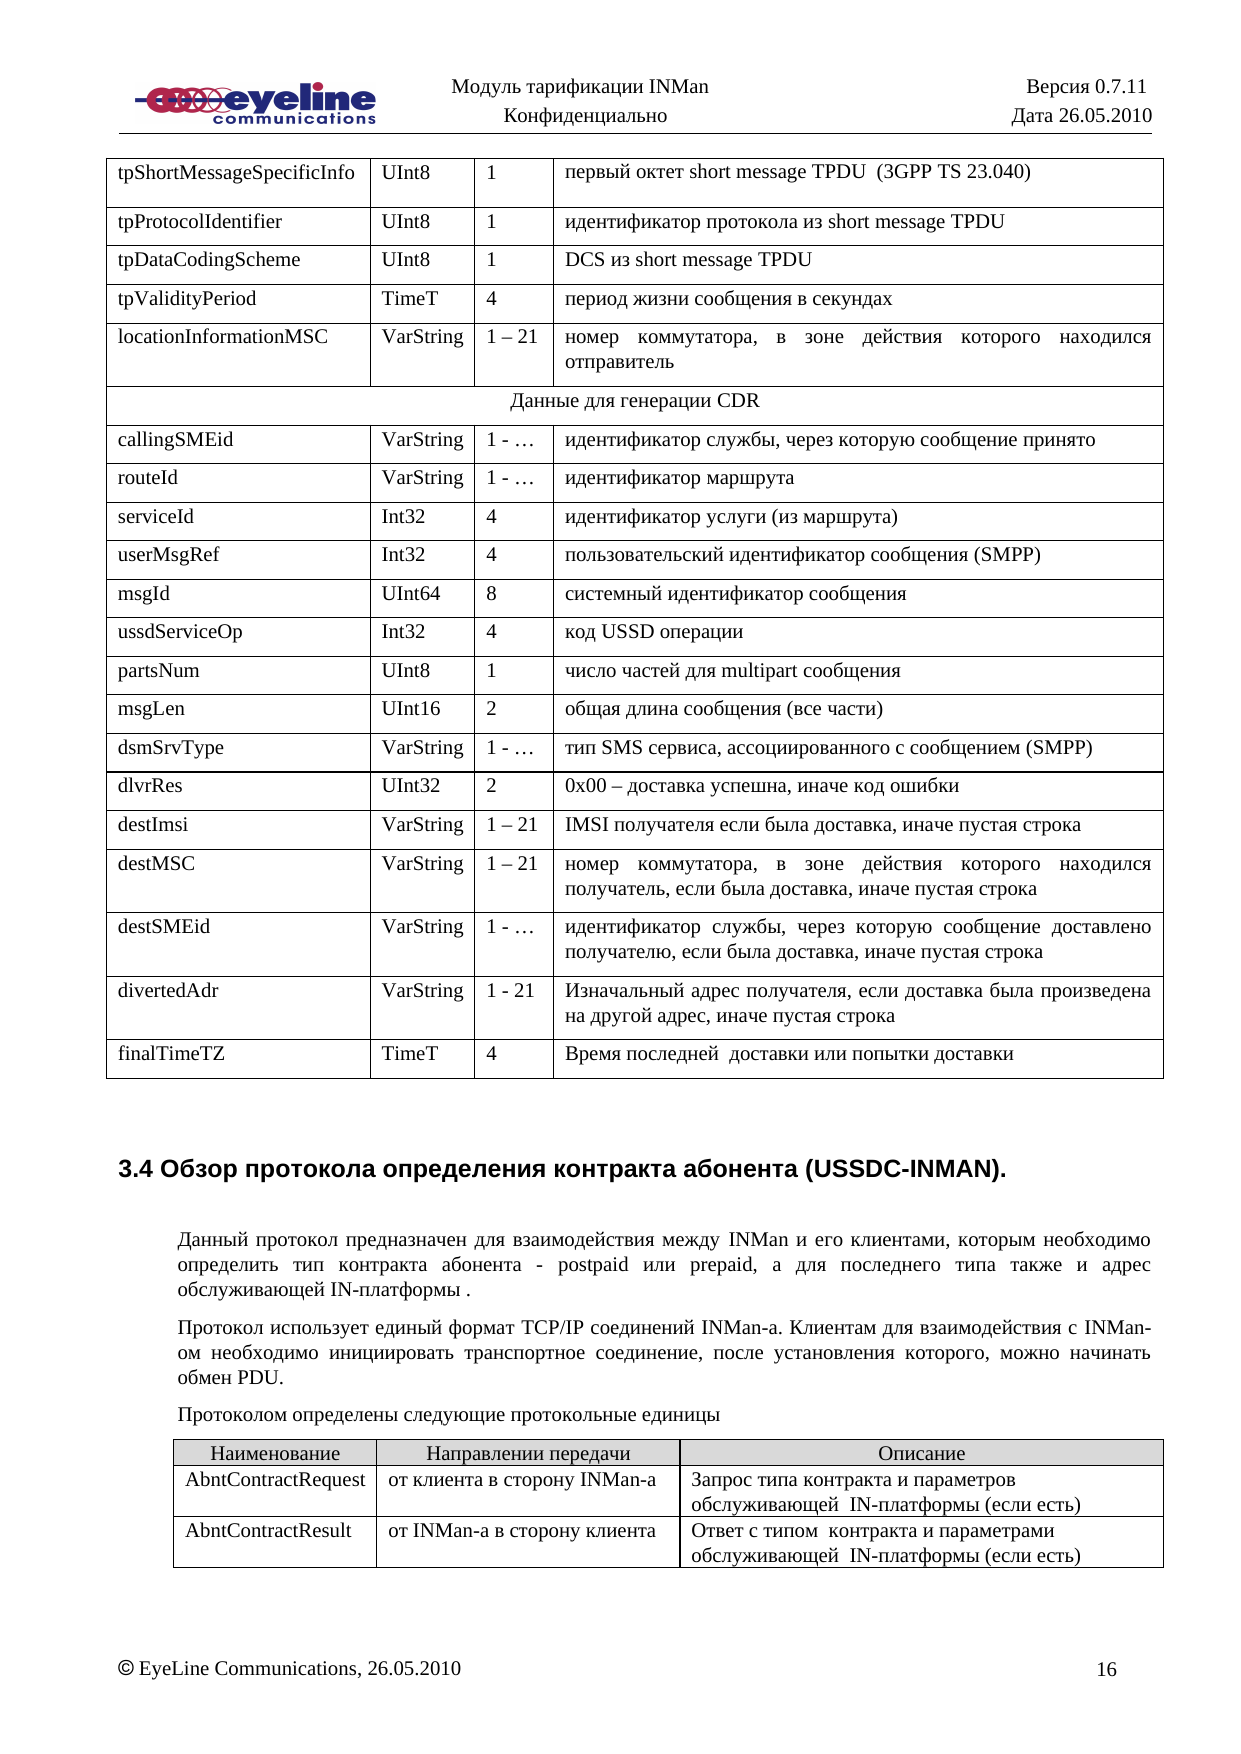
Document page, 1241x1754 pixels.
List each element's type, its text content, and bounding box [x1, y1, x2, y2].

table_cell 2 [475, 773, 553, 810]
table_cell Int32 [371, 618, 474, 656]
table_cell от клиента в сторону INMan-а [377, 1466, 679, 1516]
table_cell 2 [475, 695, 553, 733]
table_cell 1 [475, 246, 553, 284]
table_cell UInt8 [371, 208, 474, 245]
table_cell 4 [475, 503, 553, 540]
table_cell dlvrRes [107, 773, 370, 810]
table_cell тип SMS сервиса, ассоциированного с сообщением (SMPP) [554, 734, 1163, 771]
table_cell destImsi [107, 811, 370, 848]
table_cell код USSD операции [554, 618, 1163, 656]
table_cell msgId [107, 580, 370, 617]
table_cell Ответ с типом контракта и параметрами обслуживающей IN-платформы (если есть) [681, 1517, 1163, 1567]
table_cell 1 - … [475, 913, 553, 976]
table_cell finalTimeTZ [107, 1040, 370, 1078]
table_cell Время последней доставки или попытки доставки [554, 1040, 1163, 1078]
table_cell VarString [371, 464, 474, 502]
table_cell номер коммутатора, в зоне действия которого находился отправитель [554, 324, 1163, 386]
table_cell пользовательский идентификатор сообщения (SMPP) [554, 541, 1163, 579]
table_cell 1 - … [475, 734, 553, 771]
table_cell VarString [371, 734, 474, 771]
table_cell UInt8 [371, 657, 474, 694]
table_cell 4 [475, 285, 553, 322]
table_cell UInt32 [371, 773, 474, 810]
table_cell destMSC [107, 850, 370, 912]
table_cell Запроc типа контракта и параметров обслуживающей IN-платформы (если есть) [681, 1466, 1163, 1516]
table_cell 1 - 21 [475, 977, 553, 1039]
table_cell VarString [371, 850, 474, 912]
table_cell 1 - … [475, 464, 553, 502]
table_cell serviceId [107, 503, 370, 540]
table_cell VarString [371, 324, 474, 386]
table_cell Int32 [371, 503, 474, 540]
table_cell dsmSrvType [107, 734, 370, 771]
text Протоколом определены следующие протокольные единицы [177, 1401, 1151, 1426]
table_cell callingSMEid [107, 426, 370, 463]
text Данный протокол предназначен для взаимодействия между INMan и его клиентами, которым необходимо определить тип контракта абонента - postpaid или prepaid, а для последнего типа также и адрес обслуживающей IN-платформы . [177, 1226, 1151, 1301]
table_cell partsNum [107, 657, 370, 694]
table_cell 1 [475, 159, 553, 207]
table_cell locationInformationMSC [107, 324, 370, 386]
table_cell номер коммутатора, в зоне действия которого находился получатель, если была доставка, иначе пустая строка [554, 850, 1163, 912]
table_cell TimeT [371, 1040, 474, 1078]
text Протокол использует единый формат TCP/IP соединений INMan-a. Клиентам для взаимодействия с INMan-ом необходимо инициировать транспортное соединение, после установления которого, можно начинать обмен PDU. [177, 1314, 1151, 1389]
table_cell tpDataCodingScheme [107, 246, 370, 284]
table_cell общая длина сообщения (все части) [554, 695, 1163, 733]
table_cell Int32 [371, 541, 474, 579]
table_cell 4 [475, 618, 553, 656]
table_cell 1 – 21 [475, 811, 553, 848]
table_cell destSMEid [107, 913, 370, 976]
table_cell идентификатор службы, через которую сообщение принято [554, 426, 1163, 463]
table_cell TimeT [371, 285, 474, 322]
table_cell 4 [475, 1040, 553, 1078]
table_cell tpProtocolIdentifier [107, 208, 370, 245]
table_cell UInt8 [371, 159, 474, 207]
picture [135, 82, 376, 124]
table_header Наименование [174, 1440, 376, 1465]
table_cell 1 [475, 657, 553, 694]
table_cell 1 – 21 [475, 324, 553, 386]
table_header Описание [681, 1440, 1163, 1465]
table_cell 1 [475, 208, 553, 245]
table_cell число частей для multipart сообщения [554, 657, 1163, 694]
table_cell 8 [475, 580, 553, 617]
subtitle Обзор протокола определения контракта абонента (USSDC-INMAN). [118, 1154, 1151, 1182]
table_cell divertedAdr [107, 977, 370, 1039]
table_cell VarString [371, 811, 474, 848]
table_cell DCS из short message TPDU [554, 246, 1163, 284]
table_cell UInt8 [371, 246, 474, 284]
table_cell UInt64 [371, 580, 474, 617]
table_cell userMsgRef [107, 541, 370, 579]
table_cell идентификатор службы, через которую сообщение доставлено получателю, если была доставка, иначе пустая строка [554, 913, 1163, 976]
table_cell 0x00 – доставка успешна, иначе код ошибки [554, 773, 1163, 810]
table_cell 1 - … [475, 426, 553, 463]
table_cell msgLen [107, 695, 370, 733]
table_cell ussdServiceOp [107, 618, 370, 656]
table_header Направлении передачи [377, 1440, 679, 1465]
table_cell идентификатор протокола из short message TPDU [554, 208, 1163, 245]
table_cell IMSI получателя если была доставка, иначе пустая строка [554, 811, 1163, 848]
table_cell идентификатор маршрута [554, 464, 1163, 502]
table_cell идентификатор услуги (из маршрута) [554, 503, 1163, 540]
table_cell AbntContractRequest [174, 1466, 376, 1516]
table_cell VarString [371, 913, 474, 976]
table_cell tpShortMessageSpecificInfo [107, 159, 370, 207]
table_cell период жизни сообщения в секундах [554, 285, 1163, 322]
table_cell routeId [107, 464, 370, 502]
table_cell Данные для генерации CDR [107, 387, 1163, 424]
table_cell первый октет short message TPDU (3GPP TS 23.040) [554, 159, 1163, 207]
table_cell системный идентификатор сообщения [554, 580, 1163, 617]
table_cell tpValidityPeriod [107, 285, 370, 322]
table_cell Изначальный адрес получателя, если доставка была произведена на другой адрес, иначе пустая строка [554, 977, 1163, 1039]
table_cell UInt16 [371, 695, 474, 733]
table_cell VarString [371, 426, 474, 463]
table_cell VarString [371, 977, 474, 1039]
table_cell от INMan-а в сторону клиента [377, 1517, 679, 1567]
table_cell AbntContractResult [174, 1517, 376, 1567]
table_cell 4 [475, 541, 553, 579]
table_cell 1 – 21 [475, 850, 553, 912]
